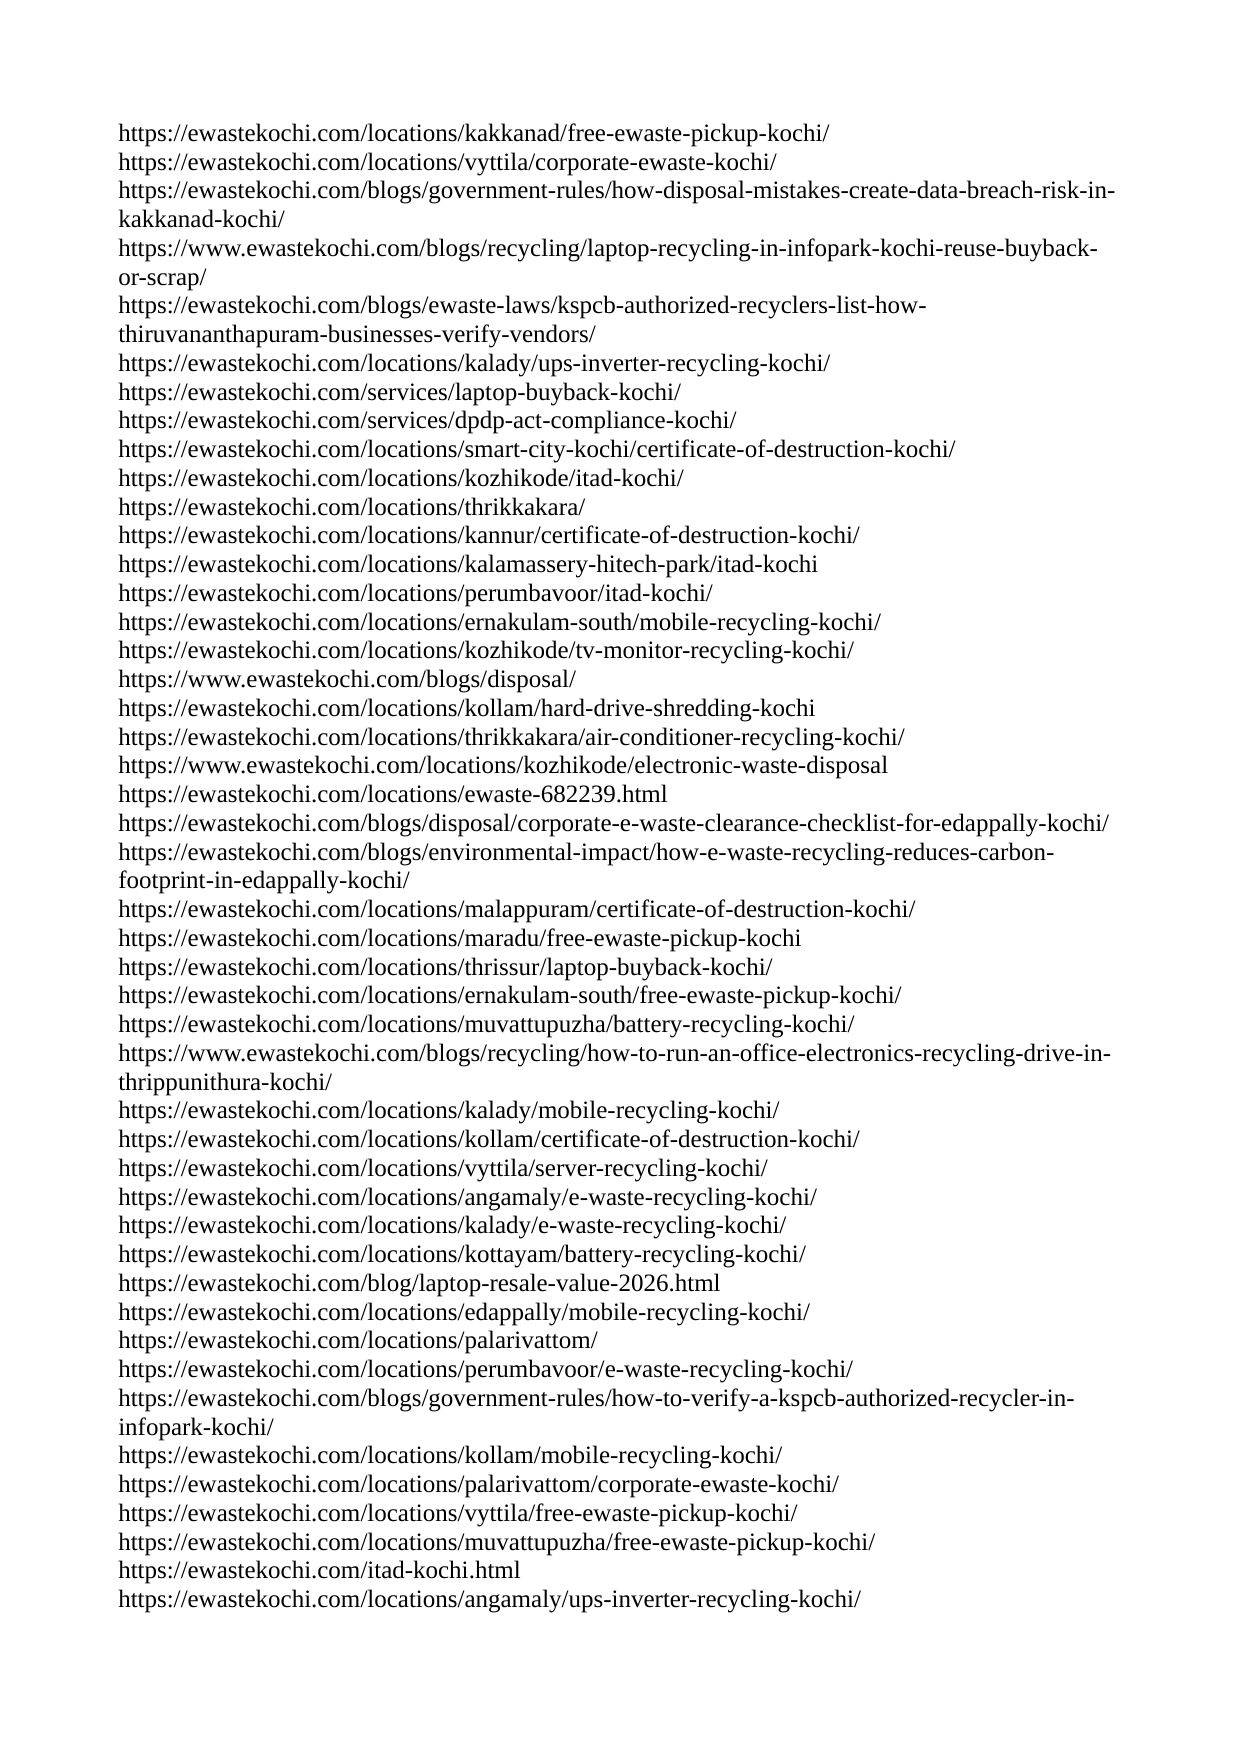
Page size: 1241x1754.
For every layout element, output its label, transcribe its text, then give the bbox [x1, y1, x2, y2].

text https://ewastekochi.com/locations/perumbavoor/e-waste-recycling-kochi/ [118, 1354, 1122, 1383]
text https://ewastekochi.com/services/dpdp-act-compliance-kochi/ [118, 406, 1122, 434]
text https://ewastekochi.com/locations/angamaly/ups-inverter-recycling-kochi/ [118, 1584, 1122, 1613]
text https://ewastekochi.com/locations/kollam/certificate-of-destruction-kochi/ [118, 1124, 1122, 1153]
text https://ewastekochi.com/itad-kochi.html [118, 1556, 1122, 1584]
text https://ewastekochi.com/blogs/government-rules/how-to-verify-a-kspcb-authorized-recycler-in-infopark-kochi/ [118, 1383, 1122, 1441]
text https://ewastekochi.com/locations/vyttila/free-ewaste-pickup-kochi/ [118, 1498, 1122, 1527]
text https://ewastekochi.com/locations/ernakulam-south/mobile-recycling-kochi/ [118, 607, 1122, 636]
text https://ewastekochi.com/locations/muvattupuzha/free-ewaste-pickup-kochi/ [118, 1527, 1122, 1556]
text https://ewastekochi.com/locations/smart-city-kochi/certificate-of-destruction-kochi/ [118, 434, 1122, 463]
text https://ewastekochi.com/blogs/government-rules/how-disposal-mistakes-create-data-breach-risk-in-kakkanad-kochi/ [118, 176, 1122, 233]
text https://www.ewastekochi.com/blogs/recycling/laptop-recycling-in-infopark-kochi-reuse-buyback-or-scrap/ [118, 233, 1122, 291]
text https://ewastekochi.com/blogs/environmental-impact/how-e-waste-recycling-reduces-carbon-footprint-in-edappally-kochi/ [118, 837, 1122, 894]
text https://ewastekochi.com/blogs/ewaste-laws/kspcb-authorized-recyclers-list-how-thiruvananthapuram-businesses-verify-vendors/ [118, 291, 1122, 348]
text https://ewastekochi.com/services/laptop-buyback-kochi/ [118, 377, 1122, 406]
text https://ewastekochi.com/locations/ernakulam-south/free-ewaste-pickup-kochi/ [118, 981, 1122, 1009]
text https://ewastekochi.com/locations/kollam/mobile-recycling-kochi/ [118, 1441, 1122, 1469]
text https://ewastekochi.com/locations/kalady/ups-inverter-recycling-kochi/ [118, 348, 1122, 377]
text https://ewastekochi.com/locations/kalady/e-waste-recycling-kochi/ [118, 1211, 1122, 1239]
text https://ewastekochi.com/blogs/disposal/corporate-e-waste-clearance-checklist-for-edappally-kochi/ [118, 808, 1122, 837]
text https://ewastekochi.com/locations/vyttila/corporate-ewaste-kochi/ [118, 147, 1122, 176]
text https://ewastekochi.com/locations/kannur/certificate-of-destruction-kochi/ [118, 521, 1122, 549]
text https://ewastekochi.com/locations/palarivattom/corporate-ewaste-kochi/ [118, 1469, 1122, 1498]
text https://ewastekochi.com/locations/malappuram/certificate-of-destruction-kochi/ [118, 894, 1122, 923]
text https://ewastekochi.com/locations/kalady/mobile-recycling-kochi/ [118, 1096, 1122, 1124]
text https://ewastekochi.com/locations/muvattupuzha/battery-recycling-kochi/ [118, 1009, 1122, 1038]
text https://ewastekochi.com/blog/laptop-resale-value-2026.html [118, 1268, 1122, 1297]
text https://ewastekochi.com/locations/kozhikode/itad-kochi/ [118, 463, 1122, 492]
text https://ewastekochi.com/locations/ewaste-682239.html [118, 779, 1122, 808]
text https://ewastekochi.com/locations/thrikkakara/air-conditioner-recycling-kochi/ [118, 722, 1122, 751]
text https://ewastekochi.com/locations/kalamassery-hitech-park/itad-kochi [118, 549, 1122, 578]
text https://ewastekochi.com/locations/maradu/free-ewaste-pickup-kochi [118, 923, 1122, 952]
text https://www.ewastekochi.com/locations/kozhikode/electronic-waste-disposal [118, 751, 1122, 779]
text https://ewastekochi.com/locations/vyttila/server-recycling-kochi/ [118, 1153, 1122, 1182]
text https://ewastekochi.com/locations/perumbavoor/itad-kochi/ [118, 578, 1122, 607]
text https://www.ewastekochi.com/blogs/disposal/ [118, 664, 1122, 693]
text https://ewastekochi.com/locations/thrissur/laptop-buyback-kochi/ [118, 952, 1122, 981]
text https://www.ewastekochi.com/blogs/recycling/how-to-run-an-office-electronics-recycling-drive-in-thrippunithura-kochi/ [118, 1038, 1122, 1096]
text https://ewastekochi.com/locations/edappally/mobile-recycling-kochi/ [118, 1297, 1122, 1326]
text https://ewastekochi.com/locations/kozhikode/tv-monitor-recycling-kochi/ [118, 636, 1122, 664]
text https://ewastekochi.com/locations/thrikkakara/ [118, 492, 1122, 521]
text https://ewastekochi.com/locations/kollam/hard-drive-shredding-kochi [118, 693, 1122, 722]
text https://ewastekochi.com/locations/palarivattom/ [118, 1326, 1122, 1354]
text https://ewastekochi.com/locations/kottayam/battery-recycling-kochi/ [118, 1239, 1122, 1268]
text https://ewastekochi.com/locations/kakkanad/free-ewaste-pickup-kochi/ [118, 118, 1122, 147]
text https://ewastekochi.com/locations/angamaly/e-waste-recycling-kochi/ [118, 1182, 1122, 1211]
